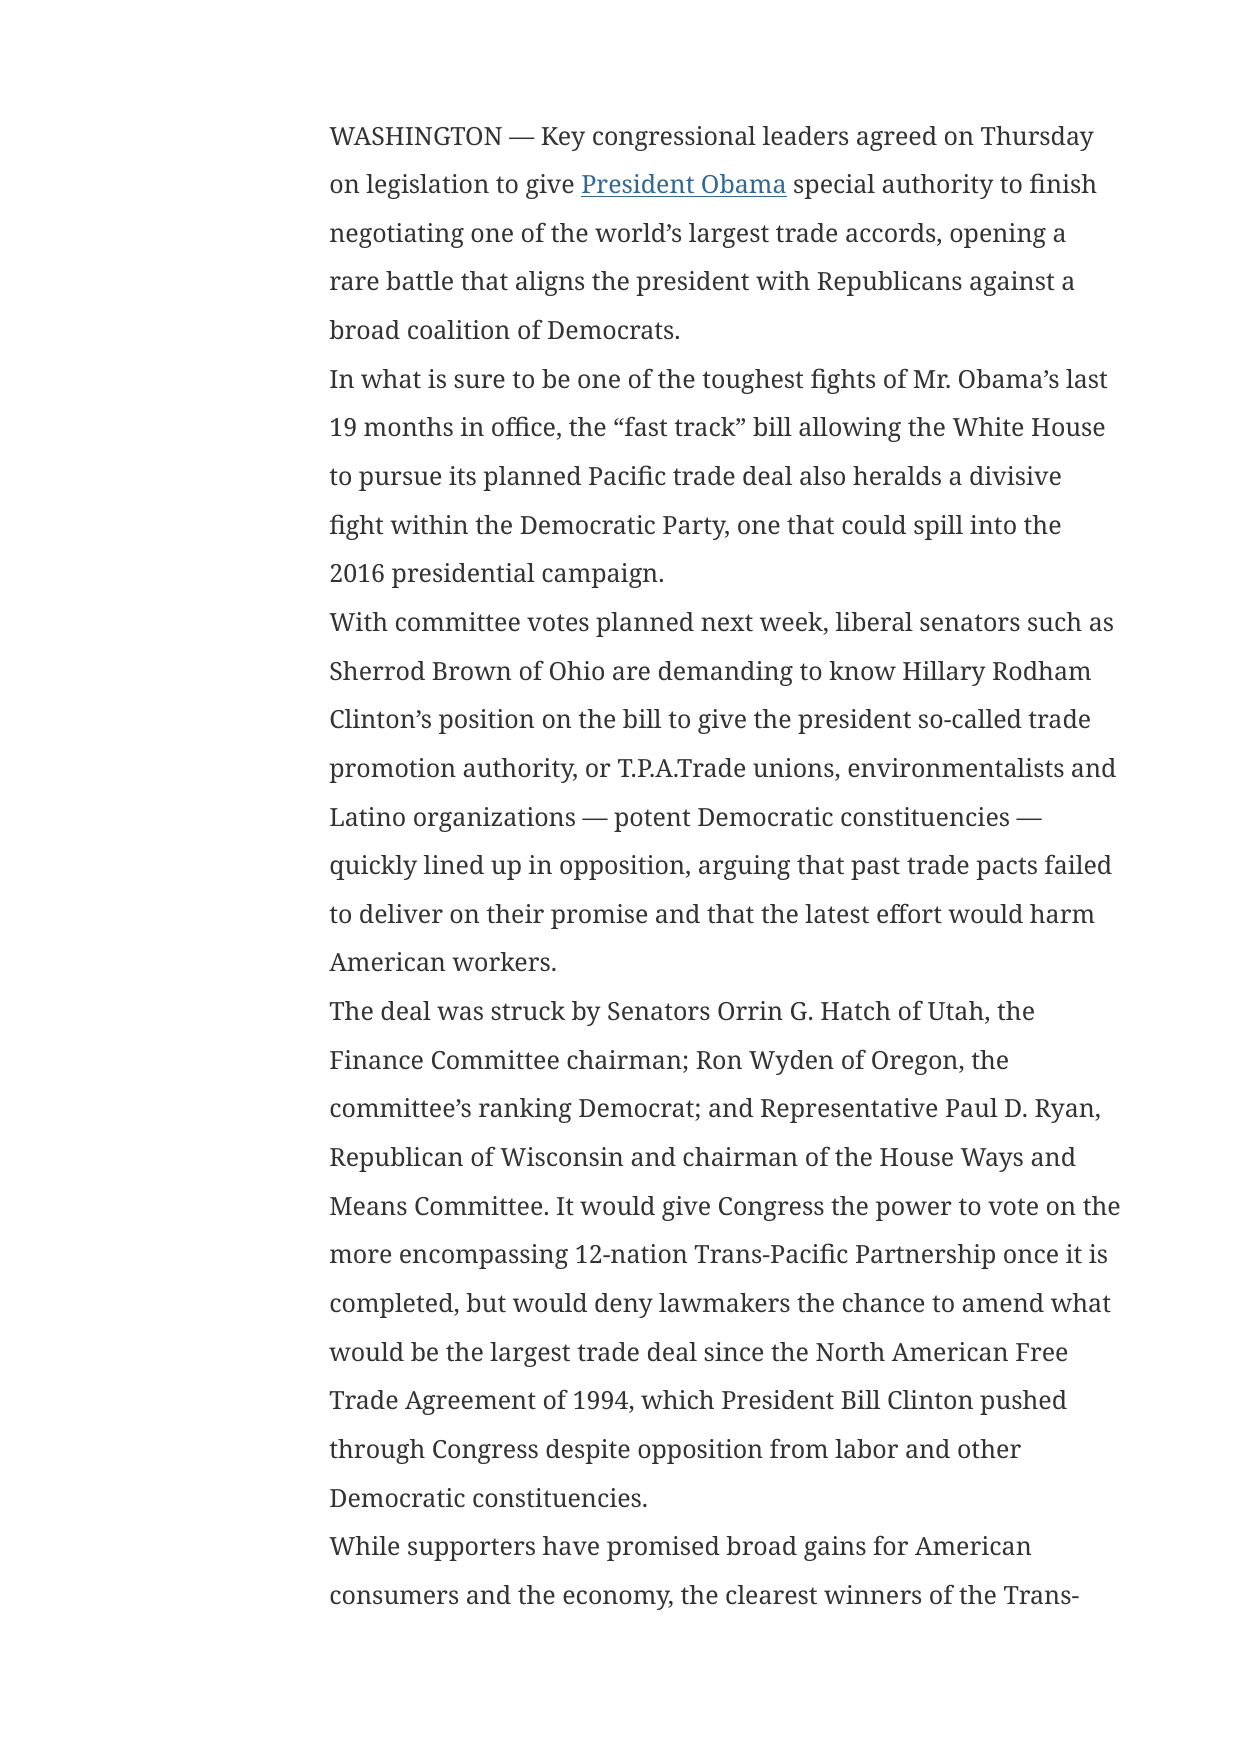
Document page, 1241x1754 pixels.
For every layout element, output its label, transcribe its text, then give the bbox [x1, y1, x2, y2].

text WASHINGTON — Key congressional leaders agreed on Thursday on legislation to give President Obama special authority to finish negotiating one of the world’s largest trade accords, opening a rare battle that aligns the president with Republicans against a broad coalition of Democrats. [329, 118, 1122, 347]
text With committee votes planned next week, liberal senators such as Sherrod Brown of Ohio are demanding to know Hillary Rodham Clinton’s position on the bill to give the president so-called trade promotion authority, or T.P.A.Trade unions, environmentalists and Latino organizations — potent Democratic constituencies — quickly lined up in opposition, arguing that past trade pacts failed to deliver on their promise and that the latest effort would harm American workers. [329, 604, 1122, 979]
text The deal was struck by Senators Orrin G. Hatch of Utah, the Finance Committee chairman; Ron Wyden of Oregon, the committee’s ranking Democrat; and Representative Paul D. Ryan, Republican of Wisconsin and chairman of the House Ways and Means Committee. It would give Congress the power to vote on the more encompassing 12-nation Trans-Pacific Partnership once it is completed, but would deny lawmakers the chance to amend what would be the largest trade deal since the North American Free Trade Agreement of 1994, which President Bill Clinton pushed through Congress despite opposition from labor and other Democratic constituencies. [329, 994, 1122, 1514]
text In what is sure to be one of the toughest fights of Mr. Obama’s last 19 months in office, the “fast track” bill allowing the White House to pursue its planned Pacific trade deal also heralds a divisive fight within the Democratic Party, one that could spill into the 2016 presidential campaign. [329, 361, 1122, 590]
text While supporters have promised broad gains for American consumers and the economy, the clearest winners of the Trans- [329, 1529, 1122, 1612]
